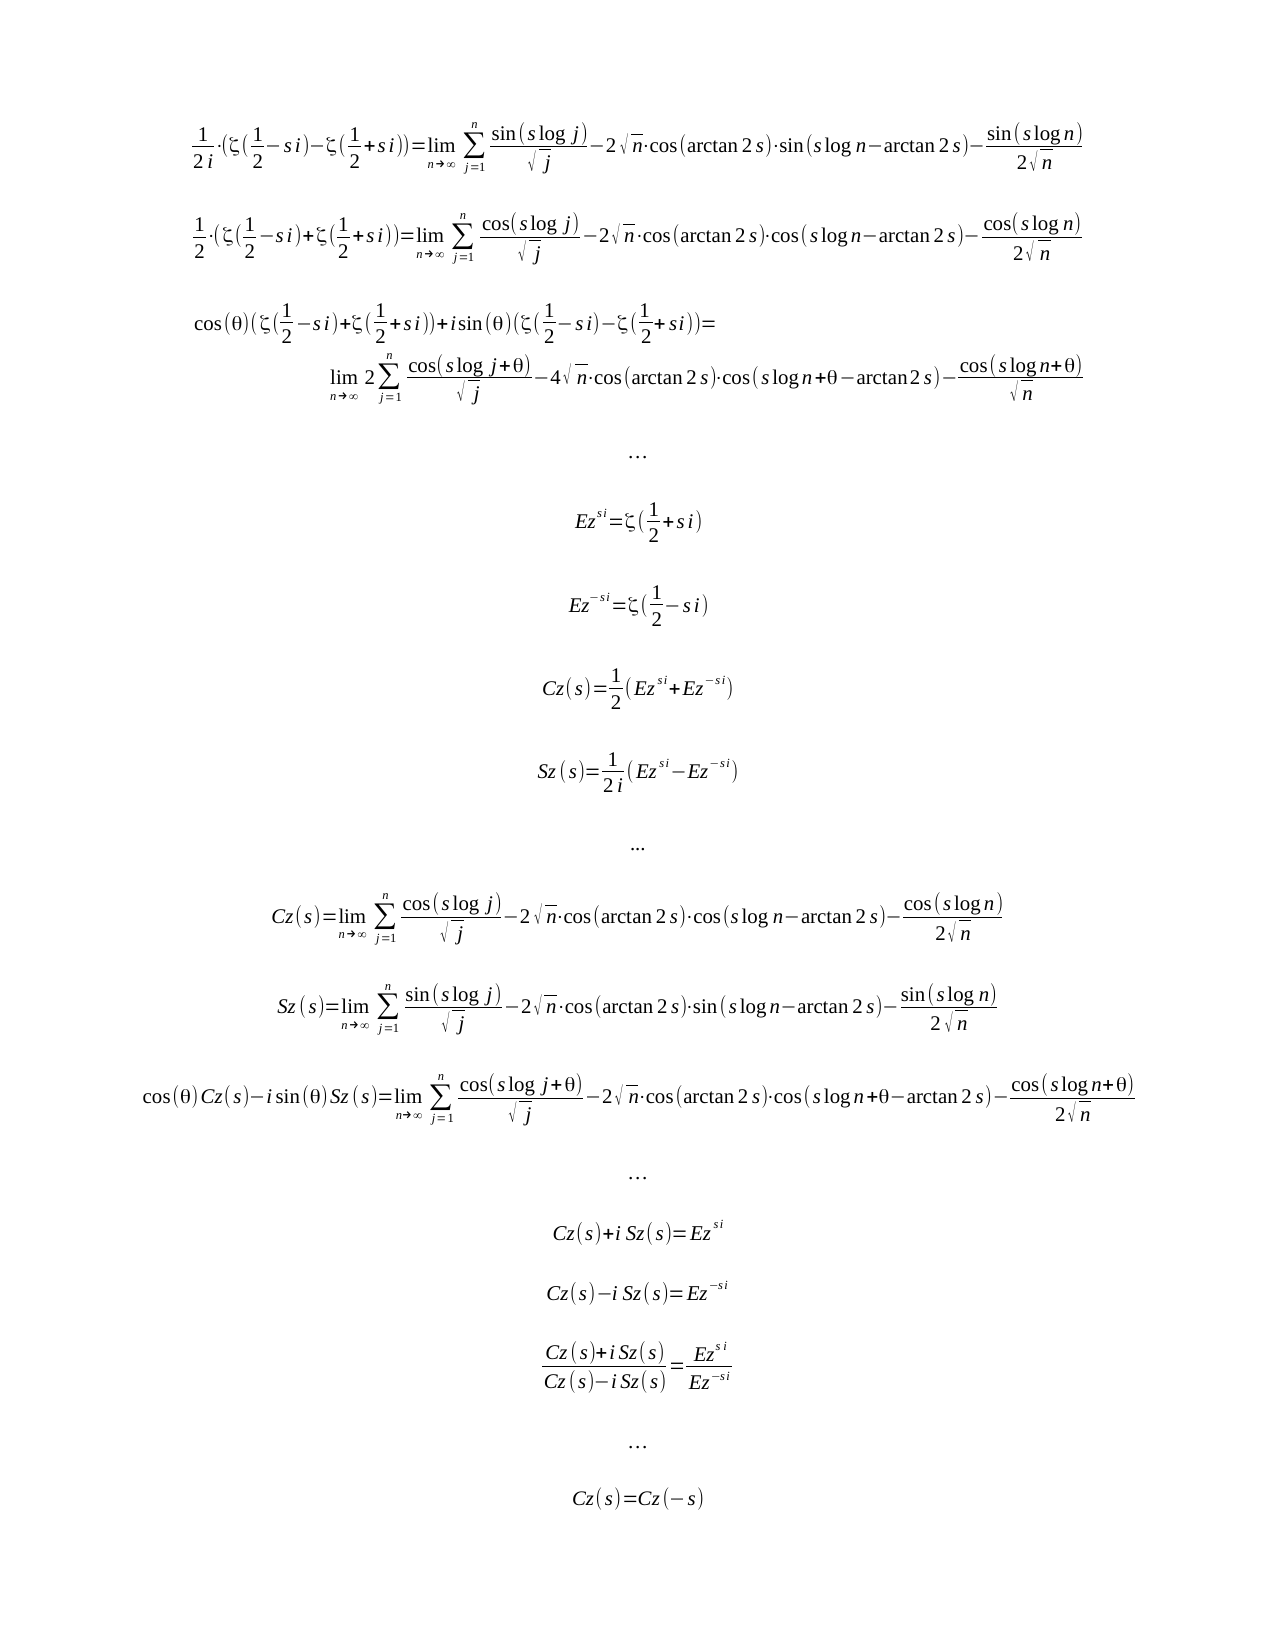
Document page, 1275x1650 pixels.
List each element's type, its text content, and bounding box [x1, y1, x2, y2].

text … [118, 1160, 1157, 1184]
text … [118, 439, 1157, 463]
text … [118, 1429, 1157, 1453]
text ... [118, 831, 1157, 855]
